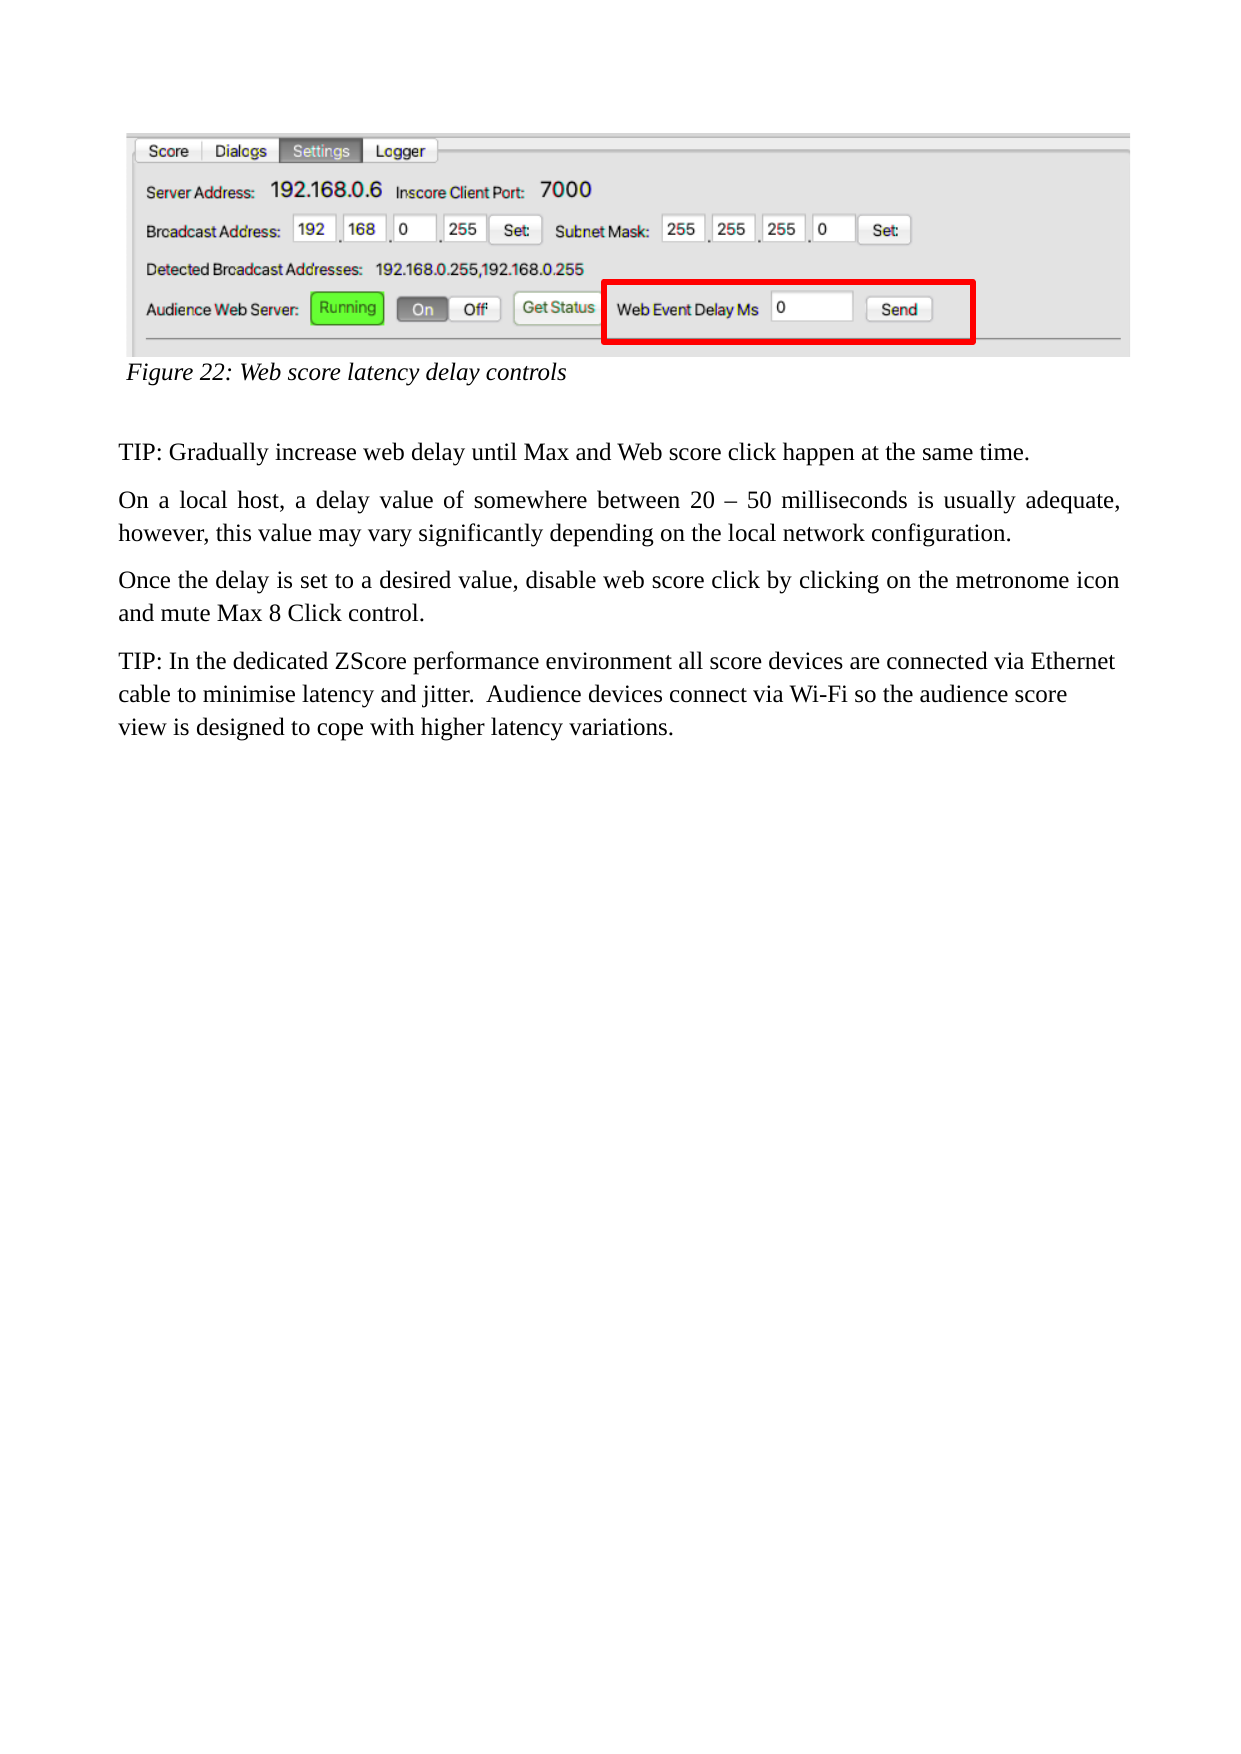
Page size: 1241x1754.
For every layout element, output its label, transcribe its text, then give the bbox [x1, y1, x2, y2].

text On a local host, a delay value of somewhere between 20 – 50 milliseconds is usually adequate, however, this value may vary significantly depending on the local network configuration. [118, 485, 1122, 547]
text Once the delay is set to a desired value, disable web score click by clicking on the metronome icon and mute Max 8 Click control. [118, 566, 1122, 627]
picture [126, 133, 1131, 357]
text TIP: In the dedicated ZScore performance environment all score devices are connected via Ethernet cable to minimise latency and jitter. Audience devices connect via Wi-Fi so the audience score view is designed to cope with higher latency variations. [118, 646, 1122, 741]
text TIP: Gradually increase web delay until Max and Web score click happen at the same time. [118, 437, 1122, 466]
text Figure 22: Web score latency delay controls [126, 357, 1130, 385]
